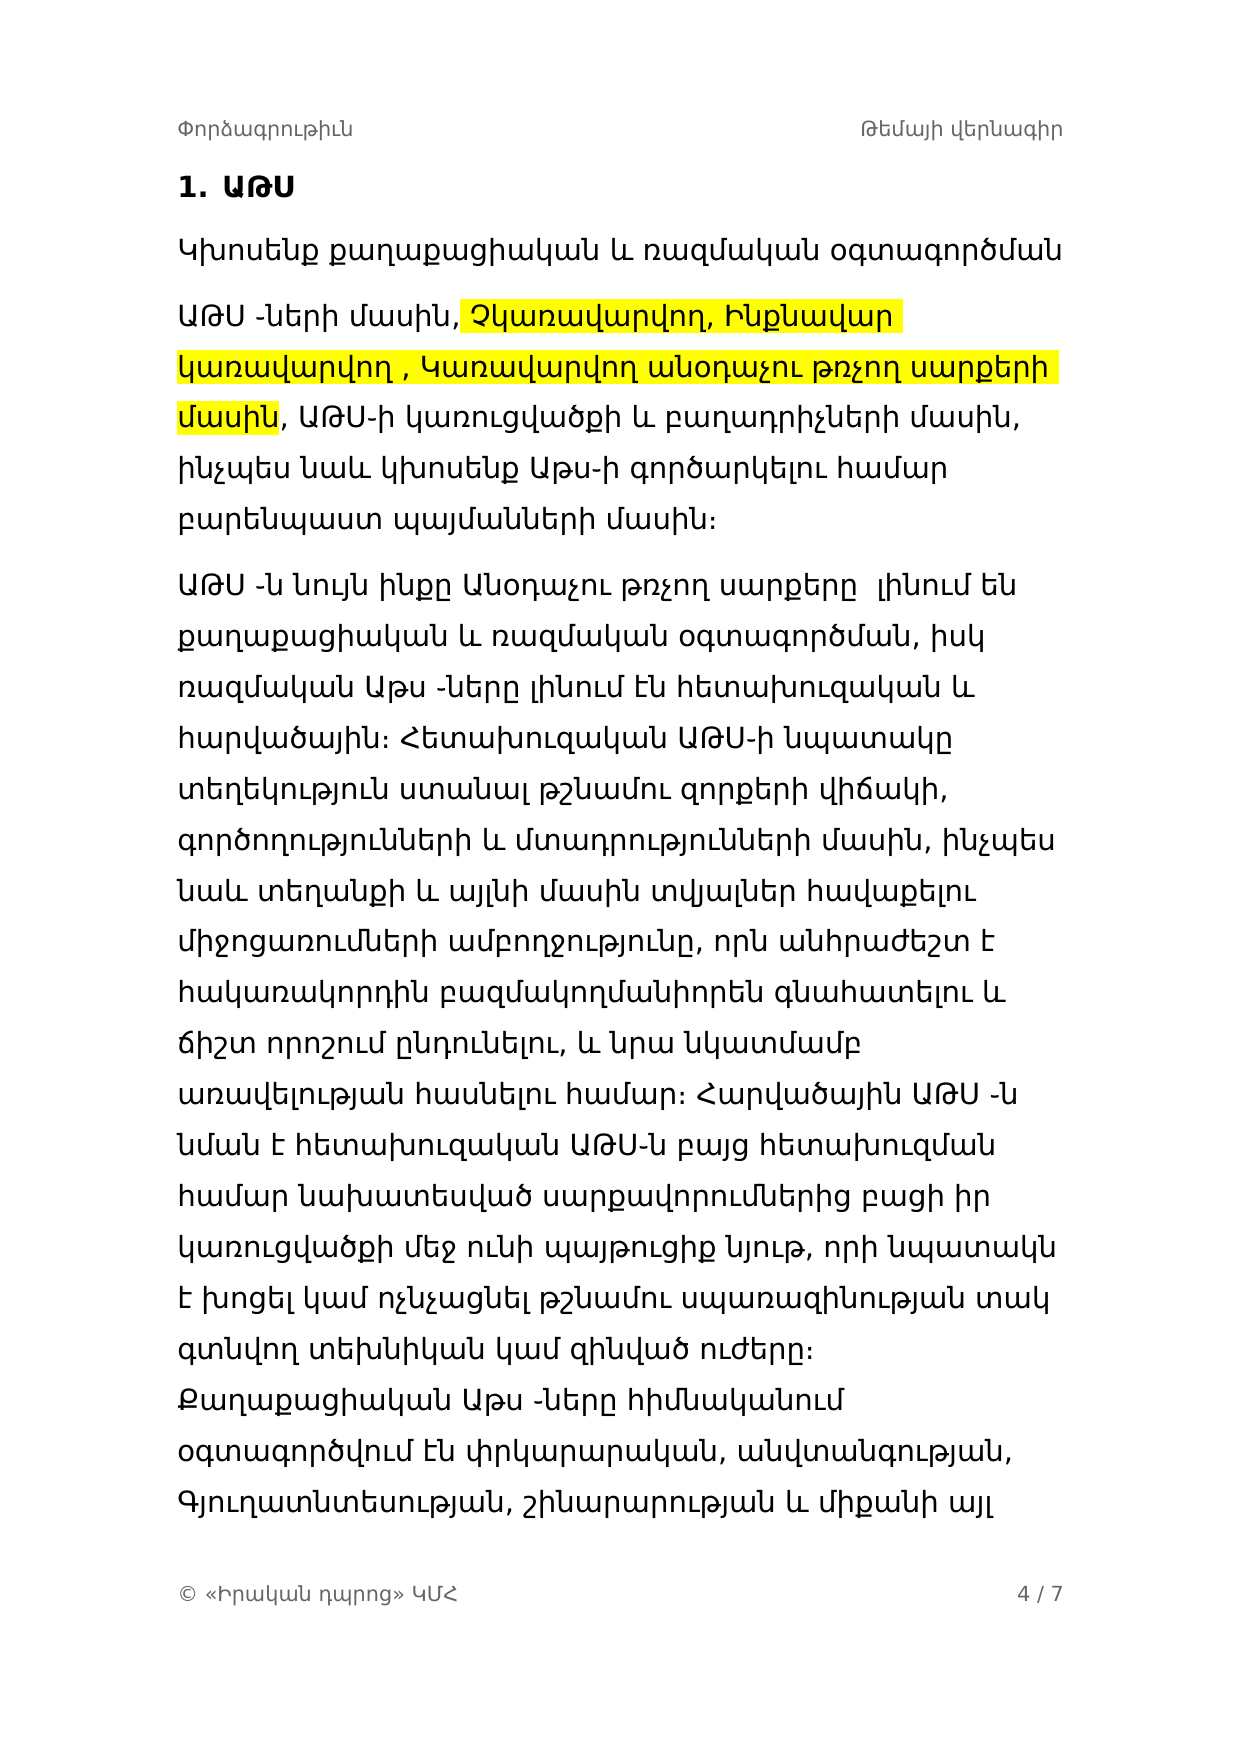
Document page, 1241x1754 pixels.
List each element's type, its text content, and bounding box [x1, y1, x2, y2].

text ԱԹՍ ֊ն նույն ինքը Անօդաչու թռչող սարքերը լինում են քաղաքացիական և ռազմական օգտագործման, իսկ ռազմական Աթս ֊ները լինում էն հետախուզական և հարվածային։ Հետախուզական ԱԹՍ֊ի նպատակը տեղեկություն ստանալ թշնամու զորքերի վիճակի, գործողությունների և մտադրությունների մասին, ինչպես նաև տեղանքի և այլնի մասին տվյալներ հավաքելու միջոցառումների ամբողջությունը, որն անհրաժեշտ է հակառակորդին բազմակողմանիորեն գնահատելու և ճիշտ որոշում ընդունելու, և նրա նկատմամբ առավելության հասնելու համար։ Հարվածային ԱԹՍ ֊ն նման է հետախուզական ԱԹՍ֊ն բայց հետախուզման համար նախատեսված սարքավորումներից բացի իր կառուցվածքի մեջ ունի պայթուցիք նյութ, որի նպատակն է խոցել կամ ոչնչացնել թշնամու սպառազինության տակ գտնվող տեխնիկան կամ զինված ուժերը։ Քաղաքացիական Աթս ֊ները հիմնականում օգտագործվում էն փրկարարական, անվտանգության, Գյուղատնտեսության, շինարարության և միքանի այլ [177, 568, 1063, 1519]
text ԱԹՍ ֊ների մասին, Չկառավարվող, Ինքնավար կառավարվող , Կառավարվող անօդաչու թռչող սարքերի մասին, ԱԹՍ֊ի կառուցվածքի և բաղադրիչների մասին, ինչպես նաև կխոսենք Աթս֊ի գործարկելու համար բարենպաստ պայմանների մասին։ [177, 299, 1063, 537]
subtitle ԱԹՍ [177, 171, 1063, 205]
text Կխոսենք քաղաքացիական և ռազմական օգտագործման [177, 233, 1063, 267]
